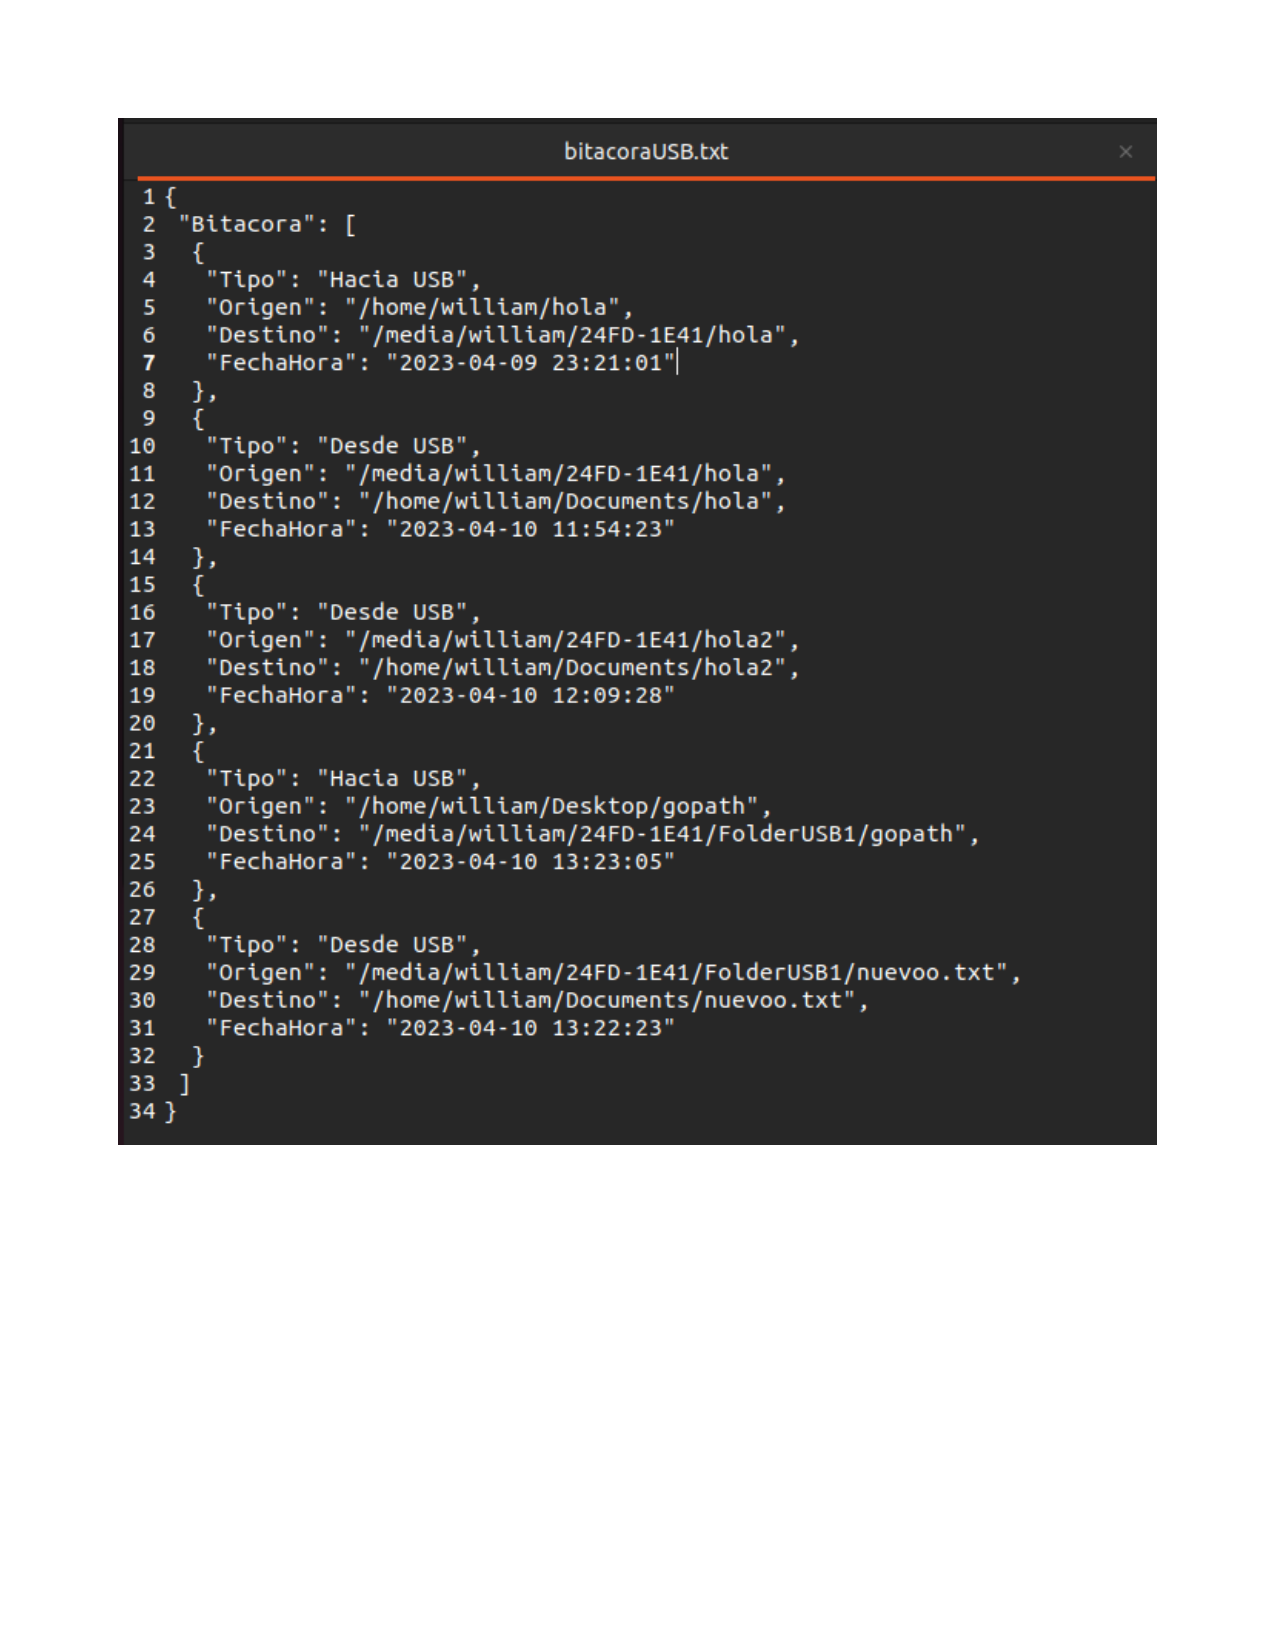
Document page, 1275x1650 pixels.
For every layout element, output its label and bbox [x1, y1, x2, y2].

picture [118, 118, 1157, 1145]
